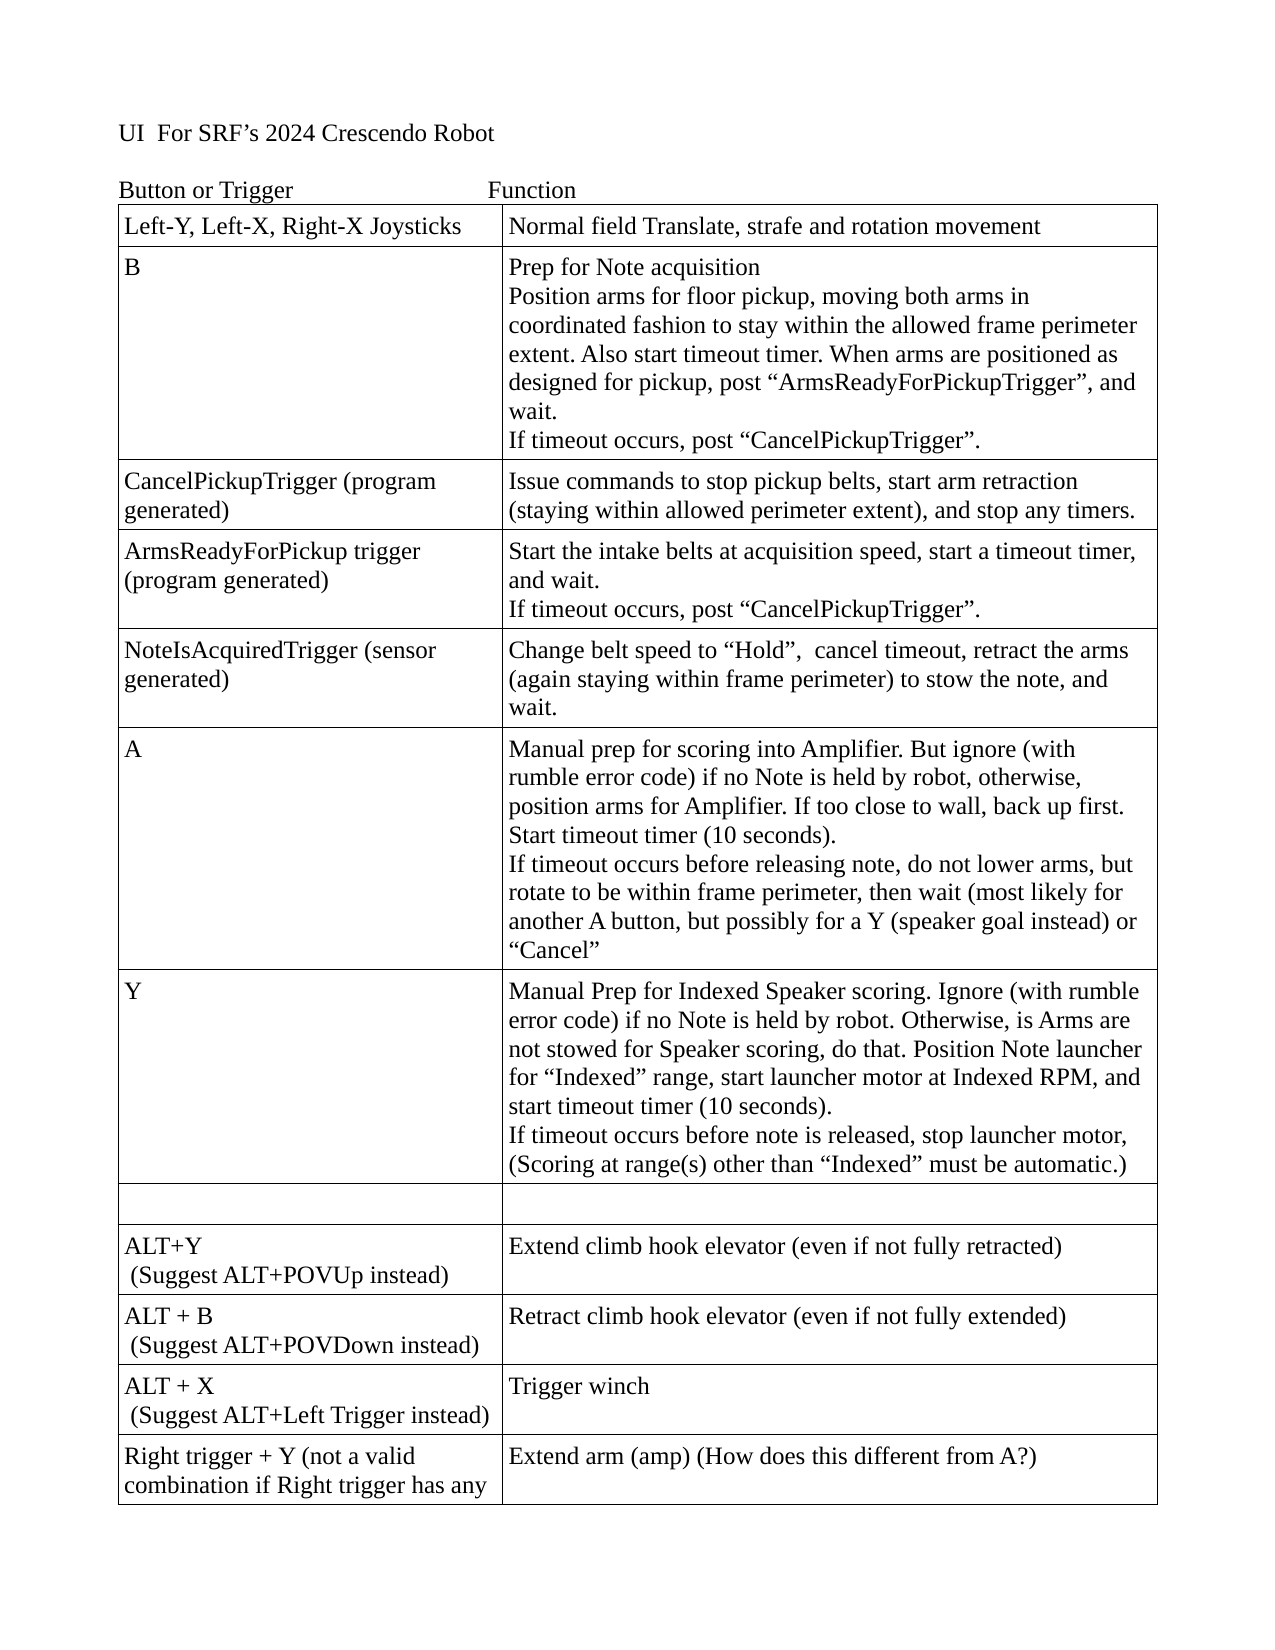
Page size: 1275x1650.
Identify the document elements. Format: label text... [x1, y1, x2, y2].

table_cell [503, 1184, 1157, 1224]
table_cell Extend arm (amp) (How does this different from A?) [503, 1435, 1157, 1504]
table_cell NoteIsAcquiredTrigger (sensor generated) [119, 629, 502, 727]
text UI For SRF’s 2024 Crescendo Robot [118, 118, 1157, 147]
table_header Left-Y, Left-X, Right-X Joysticks [119, 205, 502, 246]
table_header Normal field Translate, strafe and rotation movement [503, 205, 1157, 246]
table_cell Prep for Note acquisition Position arms for floor pickup, moving both arms in coordinated fashion to stay within the allowed frame perimeter extent. Also start timeout timer. When arms are positioned as designed for pickup, post “ArmsReadyForPickupTrigger”, and wait. If timeout occurs, post “CancelPickupTrigger”. [503, 247, 1157, 459]
table_cell Trigger winch [503, 1365, 1157, 1434]
table_cell ArmsReadyForPickup trigger (program generated) [119, 530, 502, 628]
table_cell Manual Prep for Indexed Speaker scoring. Ignore (with rumble error code) if no Note is held by robot. Otherwise, is Arms are not stowed for Speaker scoring, do that. Position Note launcher for “Indexed” range, start launcher motor at Indexed RPM, and start timeout timer (10 seconds). If timeout occurs before note is released, stop launcher motor, (Scoring at range(s) other than “Indexed” must be automatic.) [503, 970, 1157, 1183]
table_cell Start the intake belts at acquisition speed, start a timeout timer, and wait. If timeout occurs, post “CancelPickupTrigger”. [503, 530, 1157, 628]
table_cell ALT + X (Suggest ALT+Left Trigger instead) [119, 1365, 502, 1434]
table_cell Issue commands to stop pickup belts, start arm retraction (staying within allowed perimeter extent), and stop any timers. [503, 460, 1157, 529]
table_cell [119, 1184, 502, 1224]
table_cell B [119, 247, 502, 459]
table_cell ALT + B (Suggest ALT+POVDown instead) [119, 1295, 502, 1364]
table_cell Retract climb hook elevator (even if not fully extended) [503, 1295, 1157, 1364]
table_cell Right trigger + Y (not a valid combination if Right trigger has any [119, 1435, 502, 1504]
table_cell Y [119, 970, 502, 1183]
table_cell CancelPickupTrigger (program generated) [119, 460, 502, 529]
table_cell A [119, 728, 502, 969]
text Button or Trigger Function [118, 176, 1157, 204]
table_cell Extend climb hook elevator (even if not fully retracted) [503, 1225, 1157, 1294]
table_cell Manual prep for scoring into Amplifier. But ignore (with rumble error code) if no Note is held by robot, otherwise, position arms for Amplifier. If too close to wall, back up first. Start timeout timer (10 seconds). If timeout occurs before releasing note, do not lower arms, but rotate to be within frame perimeter, then wait (most likely for another A button, but possibly for a Y (speaker goal instead) or “Cancel” [503, 728, 1157, 969]
table_cell ALT+Y (Suggest ALT+POVUp instead) [119, 1225, 502, 1294]
table_cell Change belt speed to “Hold”, cancel timeout, retract the arms (again staying within frame perimeter) to stow the note, and wait. [503, 629, 1157, 727]
